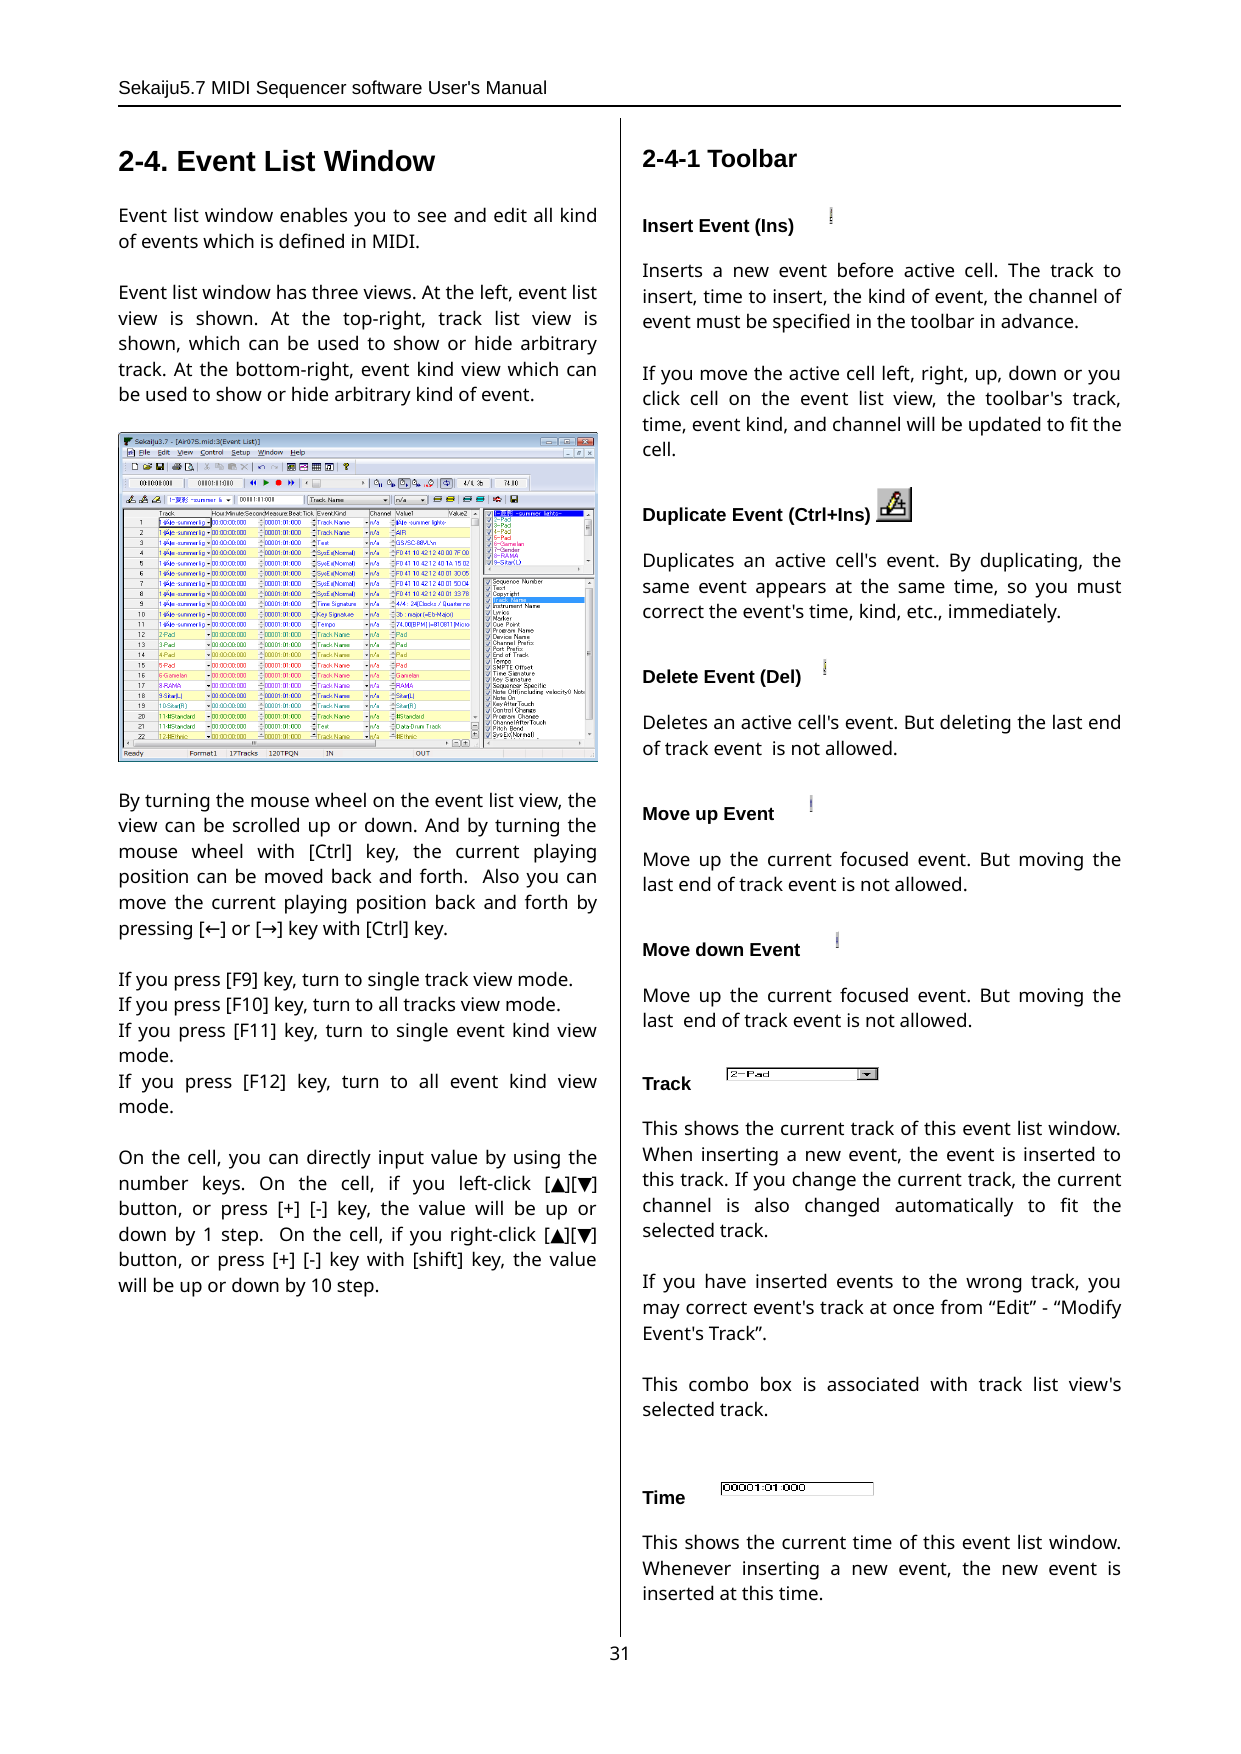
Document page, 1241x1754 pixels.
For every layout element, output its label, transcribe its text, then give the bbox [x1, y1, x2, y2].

text Track [642, 1059, 1122, 1094]
text If you press [F11] key, turn to single event kind view mode. [118, 1017, 598, 1068]
subtitle 2-4. Event List Window [118, 144, 598, 177]
text Event list window has three views. At the left, event list view is shown. At the top-right, track list view is shown, which can be used to show or hide arbitrary track. At the bottom-right, event kind view which can be used to show or hide arbitrary kind of event. [118, 279, 598, 407]
text Insert Event (Ins) [642, 198, 1122, 236]
text This shows the current track of this event list window. When inserting a new event, the event is inserted to this track. If you change the current track, the current channel is also changed automatically to fit the selected track. [642, 1116, 1122, 1243]
text Duplicates an active cell's event. By duplicating, the same event appears at the same time, so you must correct the event's time, kind, etc., immediately. [642, 547, 1122, 624]
picture [829, 207, 833, 224]
text Inserts a new event before active cell. The track to insert, time to insert, the kind of event, the channel of event must be specified in the toolbar in advance. [642, 258, 1122, 334]
picture [876, 487, 912, 522]
picture [835, 931, 839, 948]
text On the cell, you can directly input value by using the number keys. On the cell, if you left-click [▲][▼] button, or press [+] [-] key, the value will be up or down by 1 step. On the cell, if you right-click [▲][▼] button, or press [+] [-] key with [shift] key, the value will be up or down by 10 step. [118, 1144, 598, 1298]
text This combo box is associated with track list view's selected track. [642, 1371, 1122, 1422]
picture [118, 432, 598, 762]
text Move up Event [642, 786, 1122, 824]
text This shows the current time of this event list window. Whenever inserting a new event, the new event is inserted at this time. [642, 1530, 1122, 1606]
text Event list window enables you to see and edit all kind of events which is defined in MIDI. [118, 203, 598, 254]
text Delete Event (Del) [642, 649, 1122, 688]
text Duplicate Event (Ctrl+Ins) [642, 487, 1122, 526]
text Move up the current focused event. But moving the last end of track event is not allowed. [642, 982, 1122, 1033]
text Move down Event [642, 922, 1122, 961]
text If you move the active cell left, right, up, down or you click cell on the event list view, the toolbar's track, time, event kind, and channel will be updated to fit the cell. [642, 360, 1122, 462]
text If you press [F9] key, turn to single track view mode. [118, 966, 598, 991]
picture [809, 795, 813, 812]
picture [726, 1067, 881, 1081]
text If you press [F12] key, turn to all event kind view mode. [118, 1068, 598, 1119]
picture [823, 658, 827, 675]
text If you press [F10] key, turn to all tracks view mode. [118, 991, 598, 1017]
text Time [642, 1473, 1122, 1508]
text If you have inserted events to the wrong track, you may correct event's track at once from “Edit” - “Modify Event's Track”. [642, 1269, 1122, 1345]
picture [720, 1482, 876, 1496]
text Move up the current focused event. But moving the last end of track event is not allowed. [642, 846, 1122, 897]
text Deletes an active cell's event. But deleting the last end of track event is not allowed. [642, 709, 1122, 760]
text By turning the mouse wheel on the event list view, the view can be scrolled up or down. And by turning the mouse wheel with [Ctrl] key, the current playing position can be moved back and forth. Also you can move the current playing position back and forth by pressing [←] or [→] key with [Ctrl] key. [118, 787, 598, 940]
subtitle 2-4-1 Toolbar [642, 144, 1122, 172]
